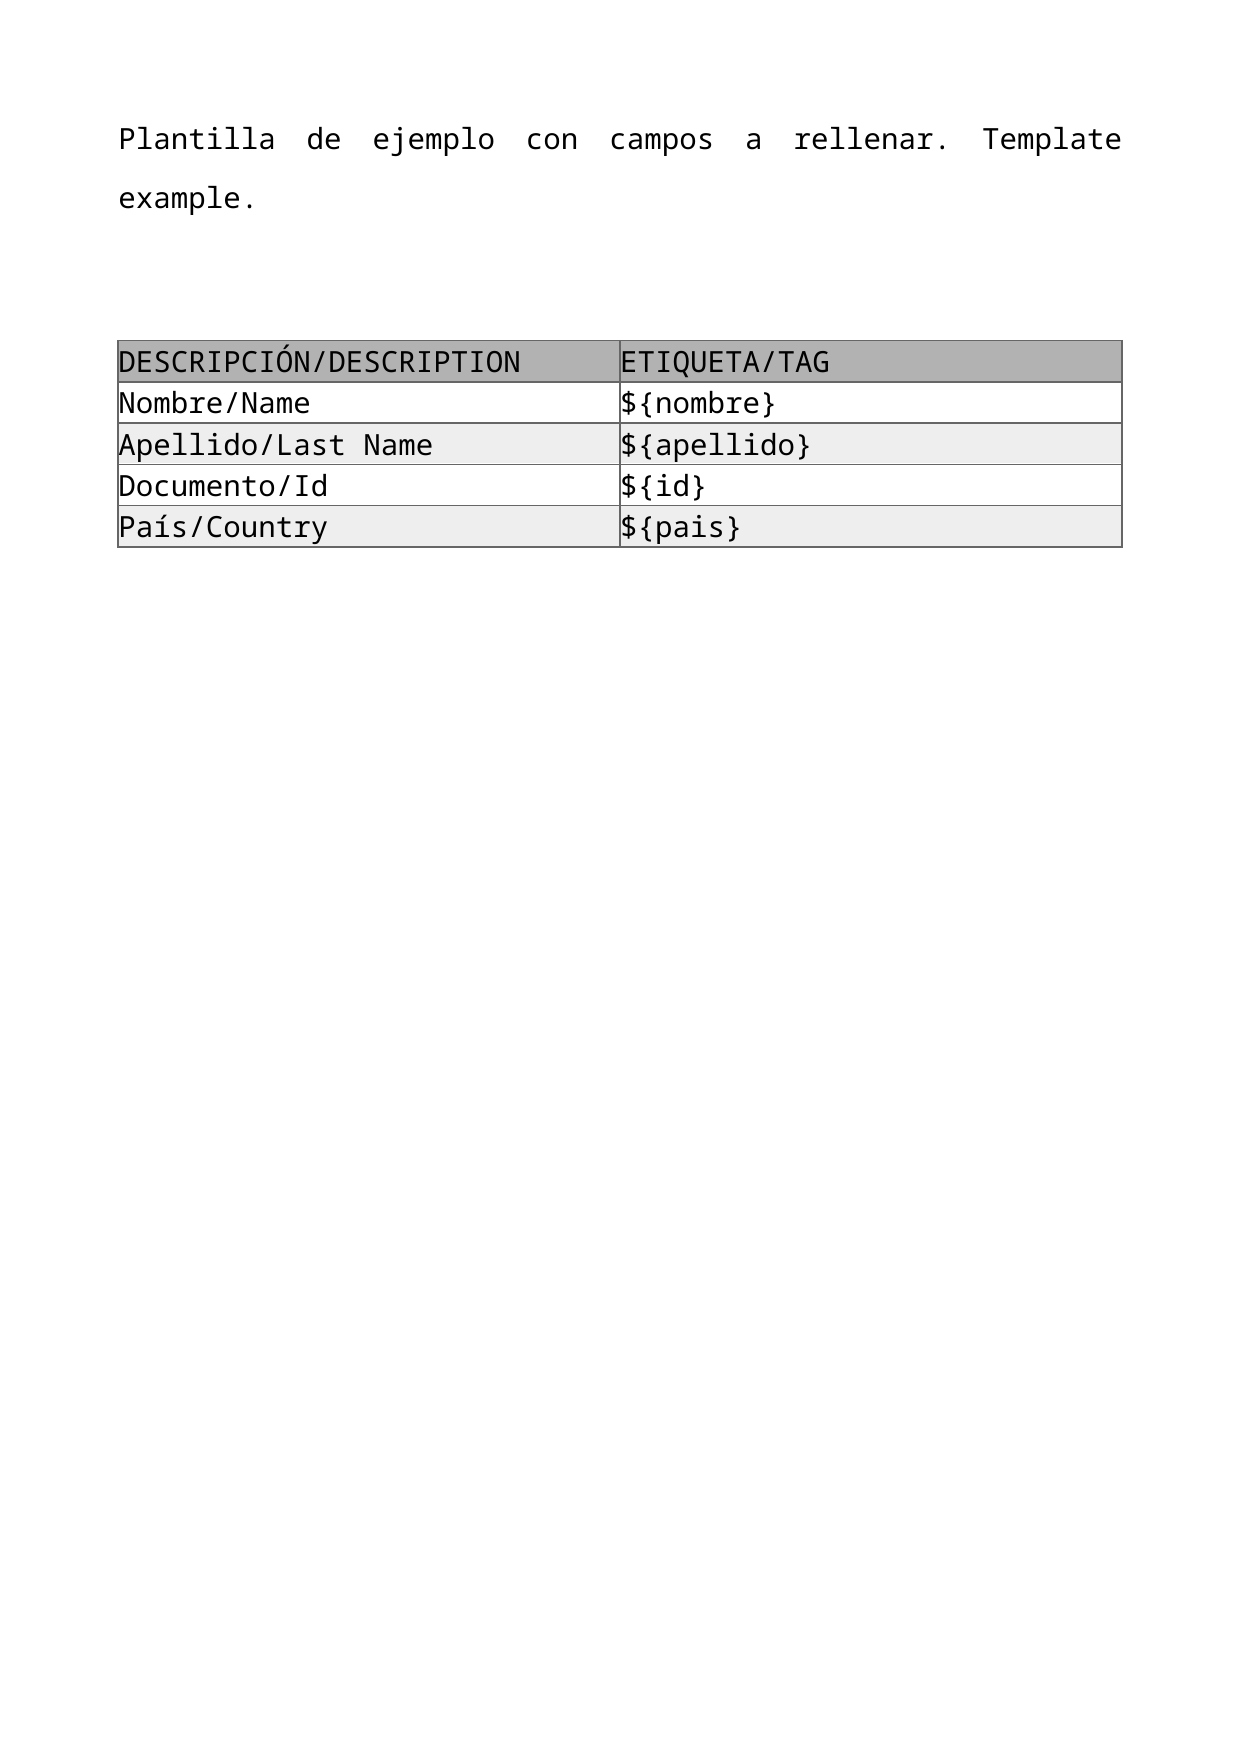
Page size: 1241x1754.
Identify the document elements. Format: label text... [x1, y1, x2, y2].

text Plantilla de ejemplo con campos a rellenar. Template example. [118, 118, 1122, 217]
table_cell ${pais} [621, 506, 1121, 546]
table_cell Nombre/Name [119, 383, 619, 422]
table_header DESCRIPCIÓN/DESCRIPTION [119, 341, 619, 381]
table_header ETIQUETA/TAG [621, 341, 1121, 381]
table_cell ${nombre} [621, 383, 1121, 422]
table_cell Apellido/Last Name [119, 424, 619, 463]
table_cell ${apellido} [621, 424, 1121, 463]
table_cell Documento/Id [119, 465, 619, 505]
table_cell País/Country [119, 506, 619, 546]
table_cell ${id} [621, 465, 1121, 505]
